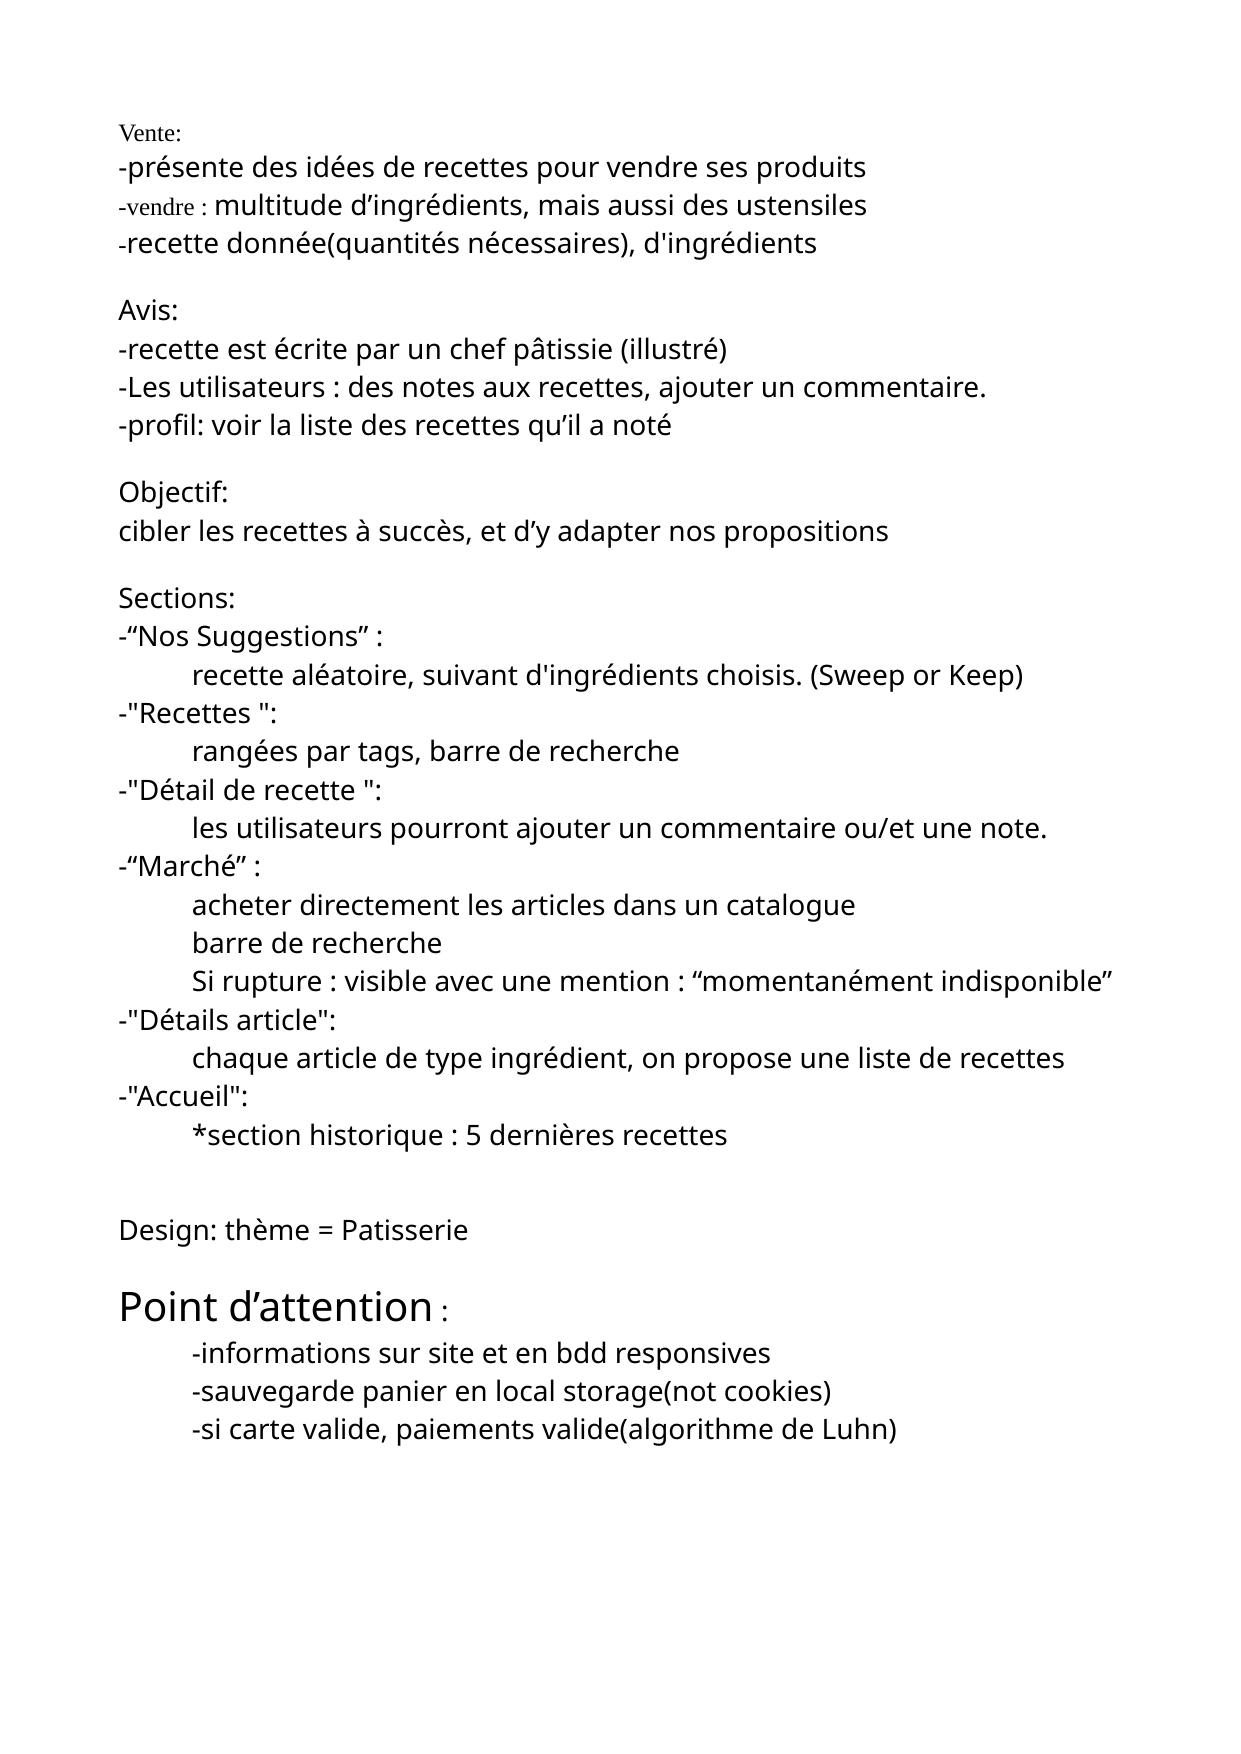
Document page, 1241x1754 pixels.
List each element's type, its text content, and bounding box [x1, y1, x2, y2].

text Point d’attention : [118, 1278, 1122, 1333]
text -“Marché” : [118, 846, 1122, 885]
text Avis: [118, 291, 1122, 329]
text les utilisateurs pourront ajouter un commentaire ou/et une note. [118, 808, 1122, 846]
text barre de recherche [118, 923, 1122, 961]
text -informations sur site et en bdd responsives [118, 1333, 1122, 1371]
text -recette est écrite par un chef pâtissie (illustré) [118, 329, 1122, 367]
text -"Détail de recette ": [118, 770, 1122, 808]
text Design: thème = Patisserie [118, 1211, 1122, 1249]
text -vendre : multitude d’ingrédients, mais aussi des ustensiles [118, 185, 1122, 223]
text -recette donnée(quantités nécessaires), d'ingrédients [118, 223, 1122, 262]
text rangées par tags, barre de recherche [118, 731, 1122, 770]
text chaque article de type ingrédient, on propose une liste de recettes [118, 1038, 1122, 1076]
text Si rupture : visible avec une mention : “momentanément indisponible” [118, 961, 1122, 1000]
text -présente des idées de recettes pour vendre ses produits [118, 147, 1122, 185]
text -Les utilisateurs : des notes aux recettes, ajouter un commentaire. [118, 367, 1122, 406]
text cibler les recettes à succès, et d’y adapter nos propositions [118, 511, 1122, 549]
text *section historique : 5 dernières recettes [118, 1115, 1122, 1153]
text -"Recettes ": [118, 693, 1122, 731]
text -"Détails article": [118, 1000, 1122, 1038]
text Sections: [118, 578, 1122, 616]
text -sauvegarde panier en local storage(not cookies) [118, 1371, 1122, 1410]
text -"Accueil": [118, 1076, 1122, 1115]
text Vente: [118, 118, 1122, 147]
text -profil: voir la liste des recettes qu’il a noté [118, 406, 1122, 444]
text -si carte valide, paiements valide(algorithme de Luhn) [118, 1410, 1122, 1448]
text recette aléatoire, suivant d'ingrédients choisis. (Sweep or Keep) [118, 655, 1122, 693]
text -“Nos Suggestions” : [118, 616, 1122, 655]
text acheter directement les articles dans un catalogue [118, 885, 1122, 923]
text Objectif: [118, 473, 1122, 511]
